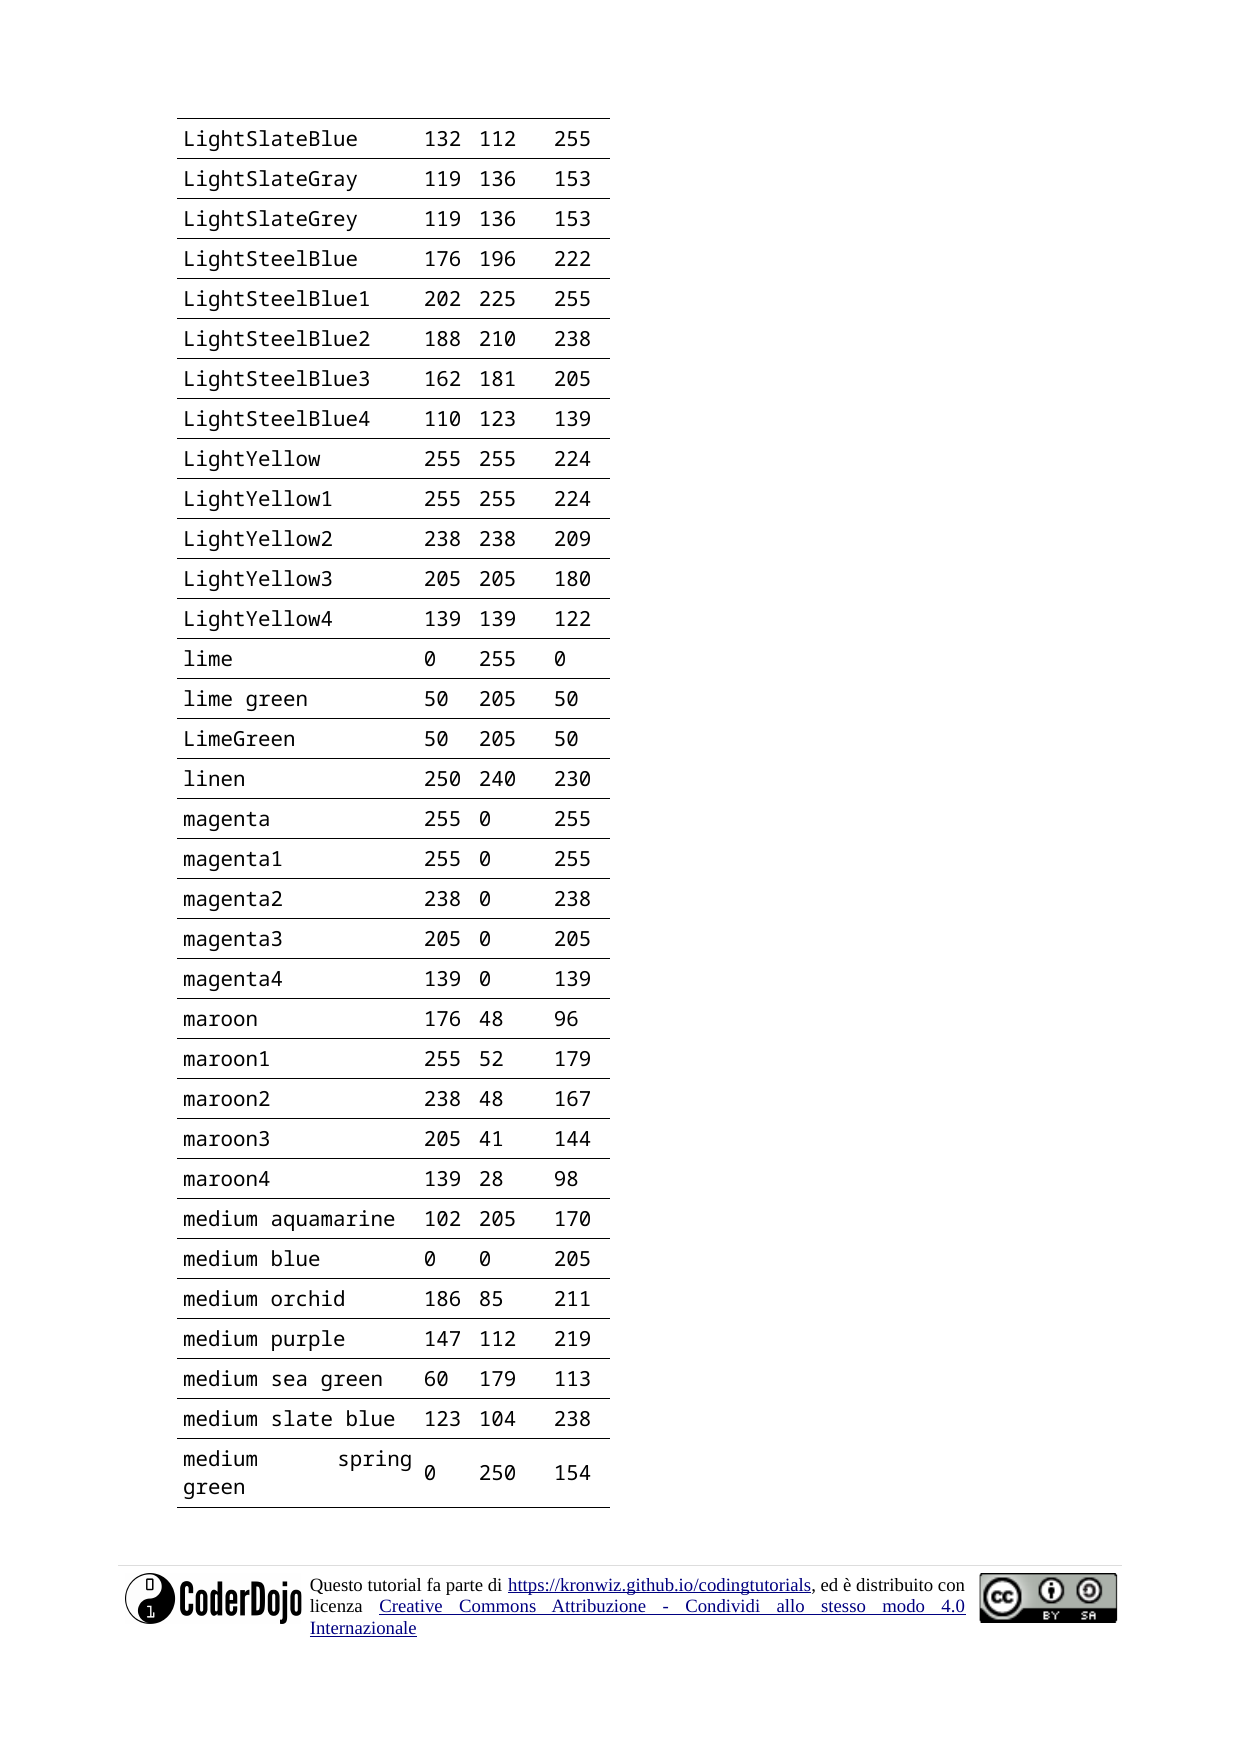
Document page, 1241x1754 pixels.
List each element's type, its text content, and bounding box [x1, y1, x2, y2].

table_cell 50 [418, 719, 473, 758]
table_cell 48 [473, 1079, 548, 1118]
table_cell 205 [548, 1239, 610, 1278]
table_cell 162 [418, 359, 473, 398]
table_cell 250 [473, 1439, 548, 1507]
table_cell LightSteelBlue4 [177, 399, 418, 438]
table_cell maroon3 [177, 1119, 418, 1158]
table_cell 205 [548, 919, 610, 958]
table_cell 0 [473, 879, 548, 918]
table_cell 0 [473, 839, 548, 878]
table_cell 104 [473, 1399, 548, 1438]
table_cell LightSlateBlue [177, 119, 418, 158]
table_cell 255 [548, 279, 610, 318]
table_cell 202 [418, 279, 473, 318]
picture [979, 1573, 1118, 1623]
table_cell medium blue [177, 1239, 418, 1278]
table_cell 28 [473, 1159, 548, 1198]
table_cell 238 [418, 879, 473, 918]
table_cell LightSteelBlue [177, 239, 418, 278]
table_cell lime [177, 639, 418, 678]
table_cell 167 [548, 1079, 610, 1118]
table_cell 112 [473, 119, 548, 158]
table_cell maroon1 [177, 1039, 418, 1078]
table_cell magenta3 [177, 919, 418, 958]
table_cell 113 [548, 1359, 610, 1398]
table_cell 238 [548, 319, 610, 358]
table_cell 205 [418, 919, 473, 958]
table_cell 85 [473, 1279, 548, 1318]
table_cell 176 [418, 239, 473, 278]
table_cell 110 [418, 399, 473, 438]
table_cell 219 [548, 1319, 610, 1358]
table_cell LightYellow1 [177, 479, 418, 518]
table_cell 255 [548, 119, 610, 158]
table_cell medium purple [177, 1319, 418, 1358]
table_cell 0 [473, 919, 548, 958]
table_cell 119 [418, 159, 473, 198]
table_cell 153 [548, 199, 610, 238]
table_cell 180 [548, 559, 610, 598]
table_cell 50 [418, 679, 473, 718]
table_cell 224 [548, 439, 610, 478]
table_cell 205 [473, 719, 548, 758]
table_cell 139 [473, 599, 548, 638]
table_cell medium sea green [177, 1359, 418, 1398]
table_cell LightYellow2 [177, 519, 418, 558]
table_cell 196 [473, 239, 548, 278]
table_cell 153 [548, 159, 610, 198]
table_cell 255 [418, 439, 473, 478]
table_cell 60 [418, 1359, 473, 1398]
table_cell 205 [418, 1119, 473, 1158]
table_cell medium slate blue [177, 1399, 418, 1438]
table_cell 119 [418, 199, 473, 238]
table_cell magenta4 [177, 959, 418, 998]
table_cell LightYellow3 [177, 559, 418, 598]
table_cell 139 [418, 599, 473, 638]
table_cell 238 [548, 1399, 610, 1438]
table_cell 205 [473, 679, 548, 718]
table_cell magenta1 [177, 839, 418, 878]
table_cell 147 [418, 1319, 473, 1358]
table_cell 122 [548, 599, 610, 638]
table_cell 188 [418, 319, 473, 358]
table_cell 209 [548, 519, 610, 558]
table_cell 225 [473, 279, 548, 318]
table_cell maroon4 [177, 1159, 418, 1198]
table_cell linen [177, 759, 418, 798]
table_cell 139 [548, 399, 610, 438]
table_cell 224 [548, 479, 610, 518]
table_cell 154 [548, 1439, 610, 1507]
table_cell magenta2 [177, 879, 418, 918]
table_cell 255 [418, 799, 473, 838]
table_cell 102 [418, 1199, 473, 1238]
table_cell 255 [418, 839, 473, 878]
table_cell 136 [473, 159, 548, 198]
table_cell LightSteelBlue3 [177, 359, 418, 398]
table_cell 0 [418, 1439, 473, 1507]
table_cell 123 [473, 399, 548, 438]
table_cell 230 [548, 759, 610, 798]
table_cell 255 [473, 639, 548, 678]
table_cell 205 [473, 559, 548, 598]
table_cell medium aquamarine [177, 1199, 418, 1238]
table_cell 250 [418, 759, 473, 798]
table_cell 211 [548, 1279, 610, 1318]
table_cell 52 [473, 1039, 548, 1078]
table_cell LimeGreen [177, 719, 418, 758]
table_cell 210 [473, 319, 548, 358]
table_cell 136 [473, 199, 548, 238]
table_cell 144 [548, 1119, 610, 1158]
picture [125, 1573, 302, 1624]
table_cell 98 [548, 1159, 610, 1198]
table_cell 50 [548, 679, 610, 718]
table_cell 238 [473, 519, 548, 558]
table_cell 255 [473, 439, 548, 478]
table_cell magenta [177, 799, 418, 838]
table_cell 48 [473, 999, 548, 1038]
table_cell 181 [473, 359, 548, 398]
table_cell 179 [473, 1359, 548, 1398]
table_cell 112 [473, 1319, 548, 1358]
table_cell 139 [418, 959, 473, 998]
table_cell 255 [548, 799, 610, 838]
table_cell 205 [473, 1199, 548, 1238]
table_cell 170 [548, 1199, 610, 1238]
table_cell 0 [418, 639, 473, 678]
table_cell 0 [473, 959, 548, 998]
table_cell maroon2 [177, 1079, 418, 1118]
table_cell 205 [418, 559, 473, 598]
table_cell LightSlateGrey [177, 199, 418, 238]
table_cell 255 [473, 479, 548, 518]
table_cell 179 [548, 1039, 610, 1078]
table_cell 41 [473, 1119, 548, 1158]
table_cell LightSteelBlue2 [177, 319, 418, 358]
table_cell 0 [473, 1239, 548, 1278]
table_cell LightYellow4 [177, 599, 418, 638]
table_cell lime green [177, 679, 418, 718]
table_cell 0 [473, 799, 548, 838]
table_cell 205 [548, 359, 610, 398]
table_cell 139 [418, 1159, 473, 1198]
table_cell 139 [548, 959, 610, 998]
table_cell medium orchid [177, 1279, 418, 1318]
table_cell 132 [418, 119, 473, 158]
table_cell medium spring green [177, 1439, 418, 1507]
table_cell 238 [418, 519, 473, 558]
table_cell 0 [418, 1239, 473, 1278]
table_cell LightYellow [177, 439, 418, 478]
table_cell 238 [548, 879, 610, 918]
table_cell LightSteelBlue1 [177, 279, 418, 318]
table_cell 255 [418, 479, 473, 518]
table_cell maroon [177, 999, 418, 1038]
table_cell 0 [548, 639, 610, 678]
table_cell 96 [548, 999, 610, 1038]
table_cell 50 [548, 719, 610, 758]
table_cell 240 [473, 759, 548, 798]
table_cell 238 [418, 1079, 473, 1118]
table_cell 176 [418, 999, 473, 1038]
table_cell 123 [418, 1399, 473, 1438]
table_cell 255 [418, 1039, 473, 1078]
table_cell LightSlateGray [177, 159, 418, 198]
table_cell 255 [548, 839, 610, 878]
table_cell 222 [548, 239, 610, 278]
table_cell 186 [418, 1279, 473, 1318]
